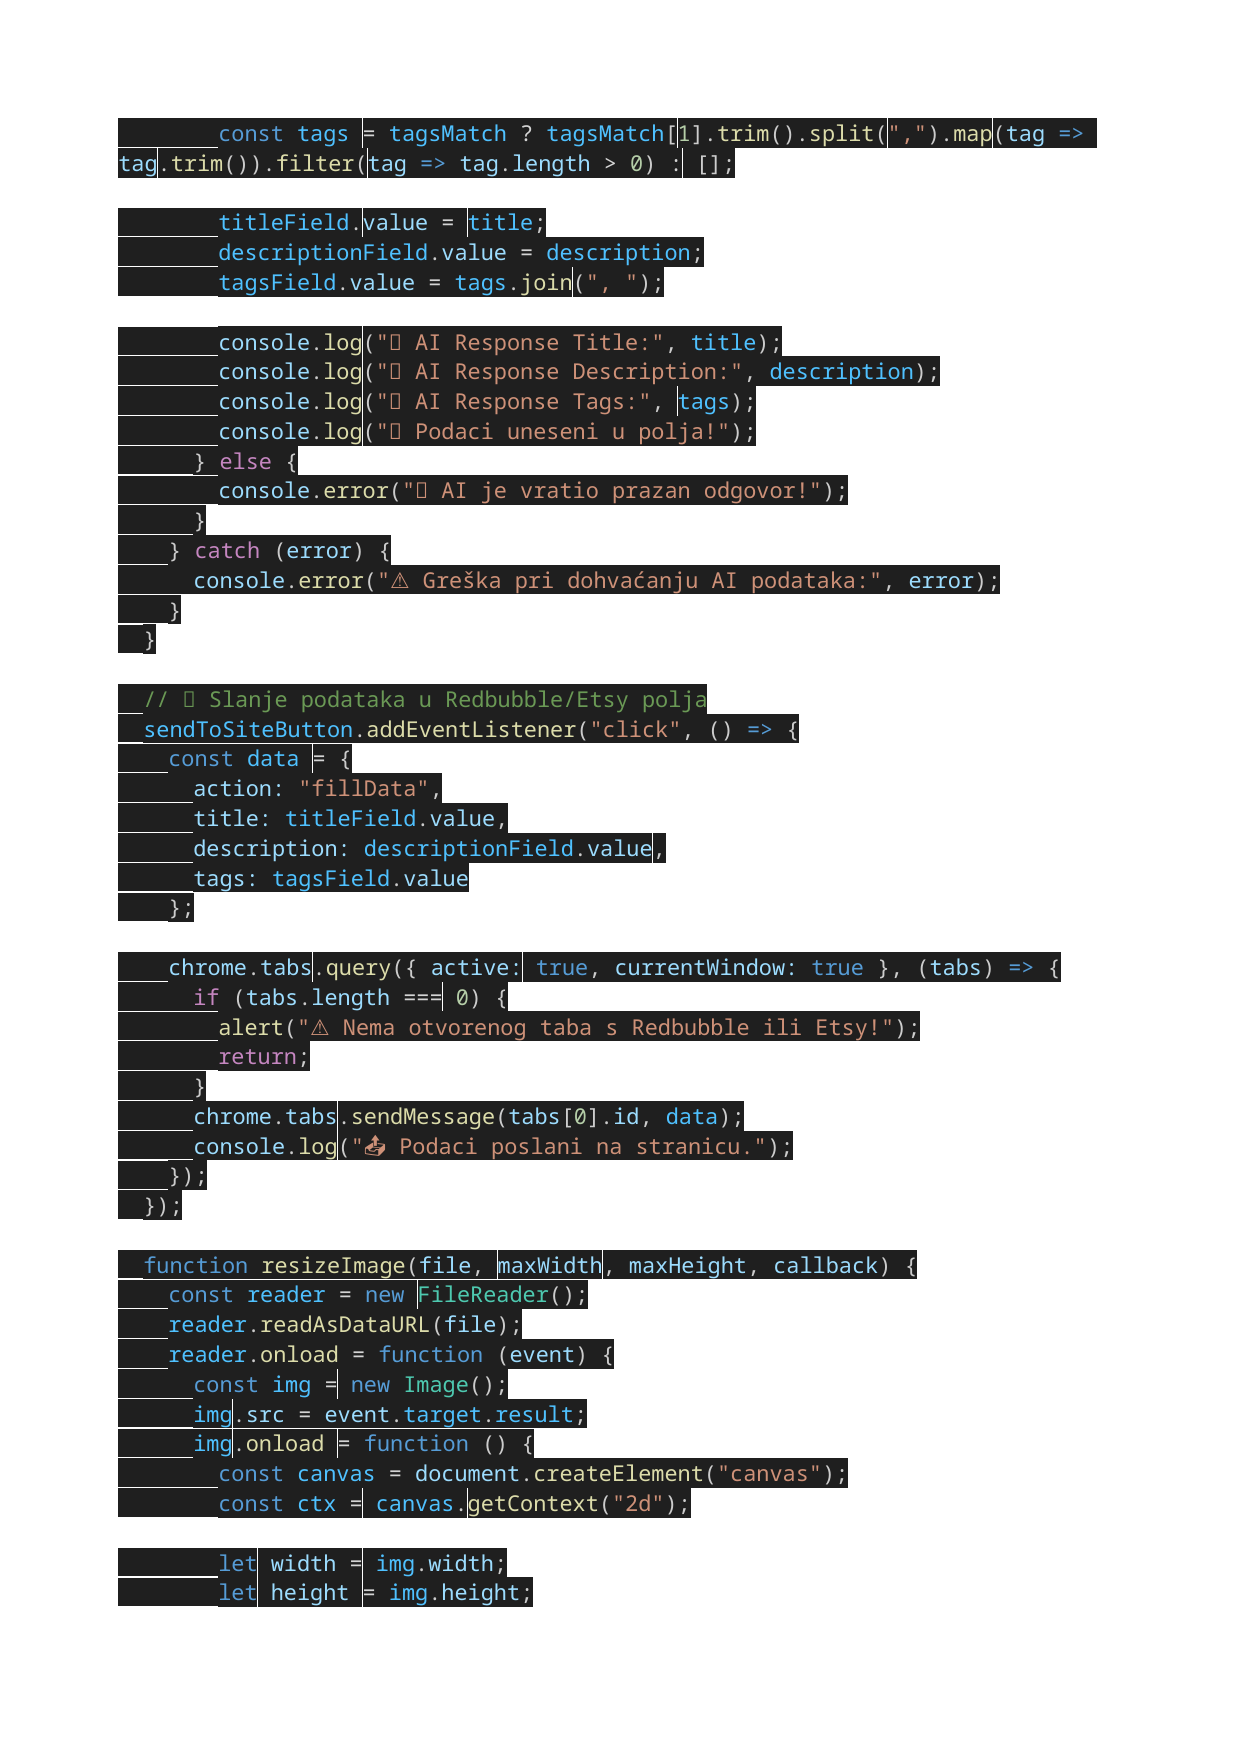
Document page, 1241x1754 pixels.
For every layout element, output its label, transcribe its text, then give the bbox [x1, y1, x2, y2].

text } [118, 1071, 1122, 1101]
text title: titleField.value, [118, 803, 1122, 833]
text console.error("❌ AI je vratio prazan odgovor!"); [118, 475, 1122, 505]
text const canvas = document.createElement("canvas"); [118, 1458, 1122, 1488]
text return; [118, 1041, 1122, 1071]
text const tags = tagsMatch ? tagsMatch[1].trim().split(",").map(tag => tag.trim()).filter(tag => tag.length > 0) : []; [118, 118, 1122, 178]
text console.error("⚠️ Greška pri dohvaćanju AI podataka:", error); [118, 565, 1122, 594]
text reader.onload = function (event) { [118, 1339, 1122, 1369]
text let width = img.width; [118, 1547, 1122, 1577]
text const ctx = canvas.getContext("2d"); [118, 1488, 1122, 1518]
text sendToSiteButton.addEventListener("click", () => { [118, 714, 1122, 743]
text chrome.tabs.query({ active: true, currentWindow: true }, (tabs) => { [118, 952, 1122, 982]
text } else { [118, 446, 1122, 475]
text tags: tagsField.value [118, 863, 1122, 892]
text } catch (error) { [118, 535, 1122, 565]
text const data = { [118, 743, 1122, 773]
text console.log("✅ Podaci uneseni u polja!"); [118, 416, 1122, 446]
text action: "fillData", [118, 773, 1122, 803]
text img.onload = function () { [118, 1428, 1122, 1458]
text console.log("📤 Podaci poslani na stranicu."); [118, 1131, 1122, 1160]
text let height = img.height; [118, 1577, 1122, 1607]
text descriptionField.value = description; [118, 237, 1122, 267]
text titleField.value = title; [118, 207, 1122, 237]
text const img = new Image(); [118, 1369, 1122, 1399]
text }); [118, 1160, 1122, 1190]
text chrome.tabs.sendMessage(tabs[0].id, data); [118, 1101, 1122, 1131]
text // 📌 Slanje podataka u Redbubble/Etsy polja [118, 684, 1122, 714]
text } [118, 505, 1122, 535]
text description: descriptionField.value, [118, 833, 1122, 863]
text } [118, 594, 1122, 624]
text }); [118, 1190, 1122, 1220]
text if (tabs.length === 0) { [118, 982, 1122, 1011]
text console.log("📌 AI Response Description:", description); [118, 356, 1122, 386]
text console.log("📌 AI Response Tags:", tags); [118, 386, 1122, 416]
text function resizeImage(file, maxWidth, maxHeight, callback) { [118, 1250, 1122, 1279]
text alert("⚠️ Nema otvorenog taba s Redbubble ili Etsy!"); [118, 1011, 1122, 1041]
text console.log("📌 AI Response Title:", title); [118, 326, 1122, 356]
text }; [118, 892, 1122, 922]
text } [118, 624, 1122, 654]
text const reader = new FileReader(); [118, 1279, 1122, 1309]
text tagsField.value = tags.join(", "); [118, 267, 1122, 297]
text reader.readAsDataURL(file); [118, 1309, 1122, 1339]
text img.src = event.target.result; [118, 1399, 1122, 1428]
